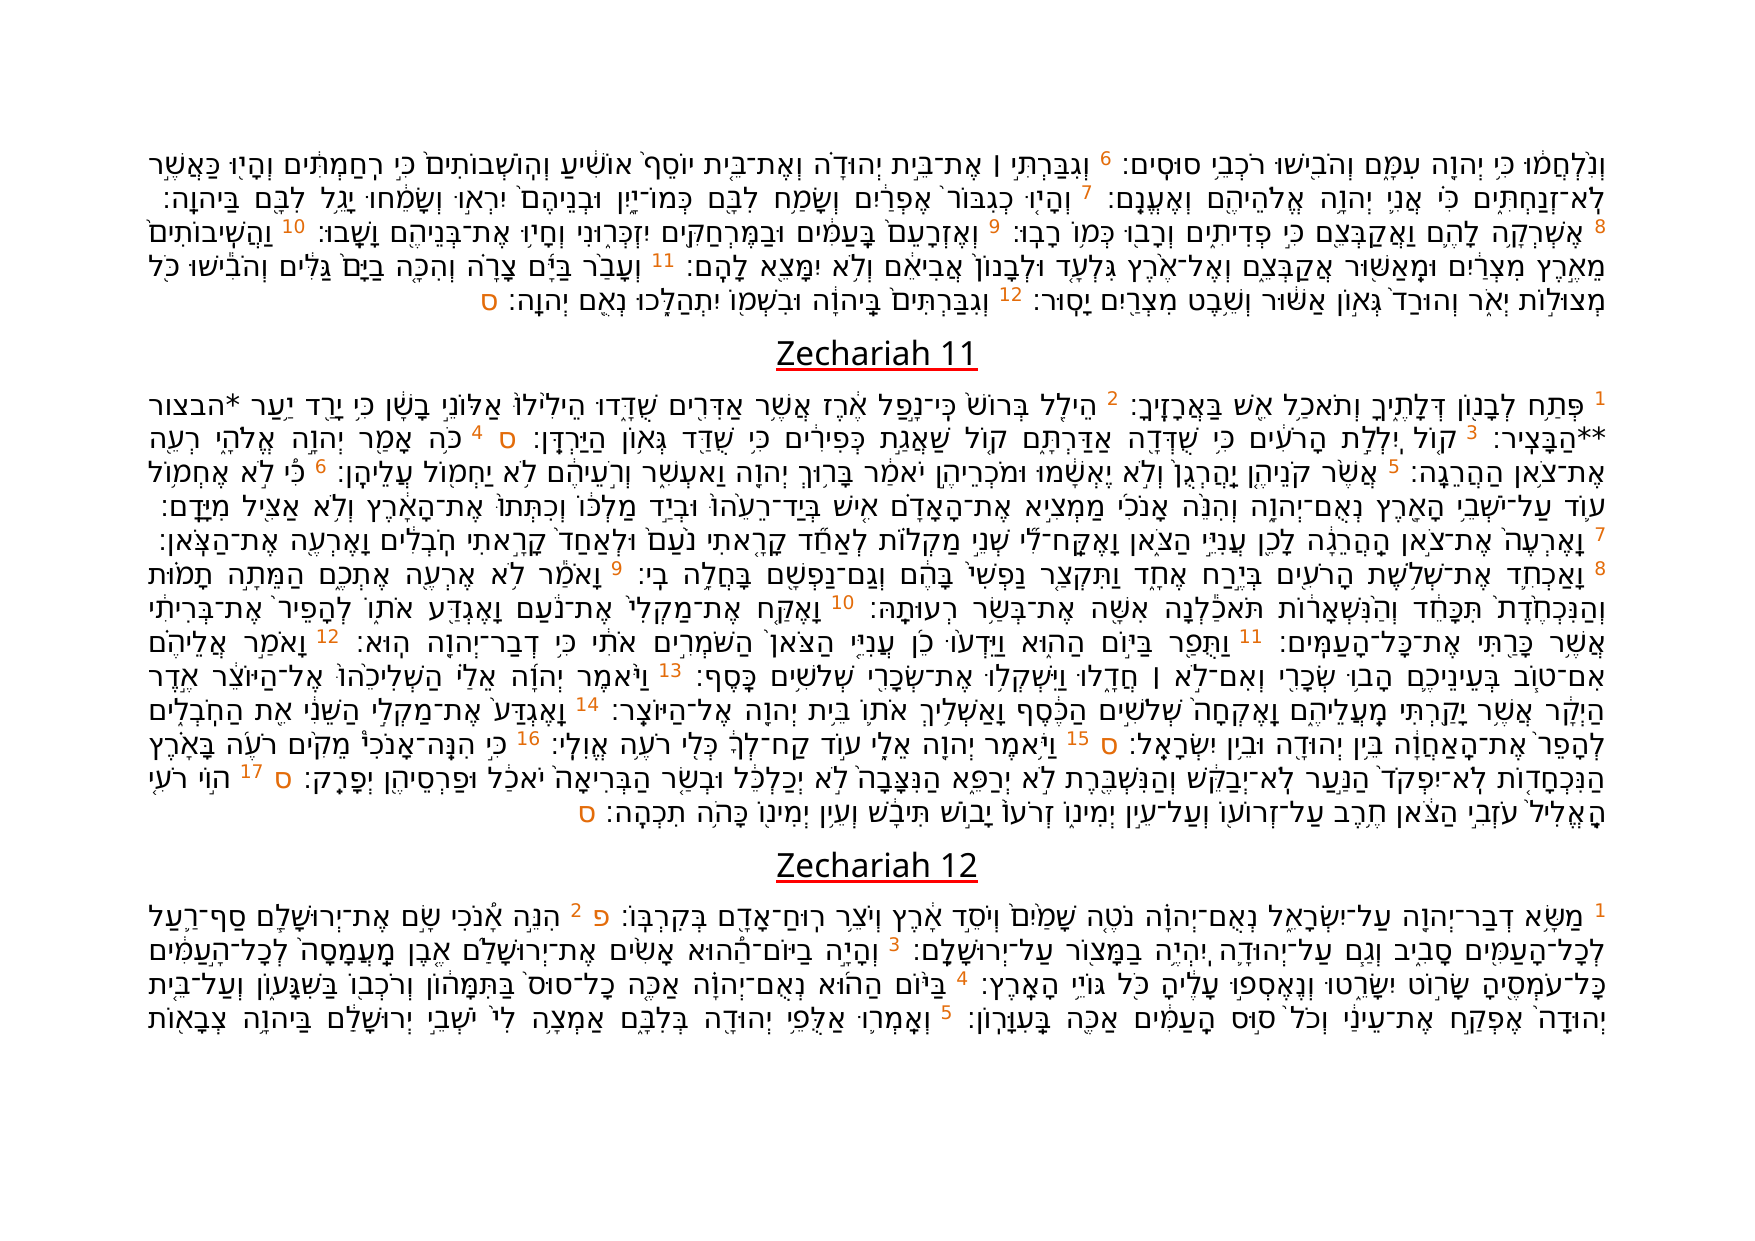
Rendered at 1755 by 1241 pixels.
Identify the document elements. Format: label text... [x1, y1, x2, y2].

text Zechariah 11 [148, 330, 1606, 375]
text Zechariah 12 [148, 842, 1606, 887]
text 3 עַל־הָֽרֹעִים֙ חָרָ֣ה אַפִּ֔י וְעַל־הָעַתּוּדִ֖ים אֶפְק֑וֹד כִּֽי־פָקַד֩ יְהוָ֨ה צְבָא֤וֹת אֶת־עֶדְרוֹ֙ אֶת־בֵּ֣ית יְהוּדָ֔ה וְשָׂ֣ם אוֹתָ֔ם כְּס֥וּס הוֹד֖וֹ בַּמִּלְחָמָֽה׃ ‬‬4 מִמֶּ֤נּוּ פִנָּה֙ מִמֶּ֣נּוּ יָתֵ֔ד מִמֶּ֖נּוּ קֶ֣שֶׁת מִלְחָמָ֑ה מִמֶּ֛נּוּ יֵצֵ֥א כָל־נוֹגֵ֖שׂ יַחְדָּֽו׃ ‬‬5 וְהָי֨וּ כְגִבֹּרִ֜ים בּוֹסִ֨ים בְּטִ֤יט חוּצוֹת֙ בַּמִּלְחָמָ֔ה וְנִ֨לְחֲמ֔וּ כִּ֥י יְהוָ֖ה עִמָּ֑ם וְהֹבִ֖ישׁוּ רֹכְבֵ֥י סוּסִֽים׃ ‬‬6 וְגִבַּרְתִּ֣י ׀ אֶת־בֵּ֣ית יְהוּדָ֗ה וְאֶת־בֵּ֤ית יוֹסֵף֙ אוֹשִׁ֔יעַ וְהֽוֹשְׁבוֹתִים֙ כִּ֣י רִֽחַמְתִּ֔ים וְהָי֖וּ כַּאֲשֶׁ֣ר לֹֽא־זְנַחְתִּ֑ים כִּ֗י אֲנִ֛י יְהוָ֥ה אֱלֹהֵיהֶ֖ם וְאֶעֱנֵֽם׃ ‬‬7 וְהָי֤וּ כְגִבּוֹר֙ אֶפְרַ֔יִם וְשָׂמַ֥ח לִבָּ֖ם כְּמוֹ־יָ֑יִן וּבְנֵיהֶם֙ יִרְא֣וּ וְשָׂמֵ֔חוּ יָגֵ֥ל לִבָּ֖ם בַּיהוָֽה׃ ‬‬8 אֶשְׁרְקָ֥ה לָהֶ֛ם וַאֲקַבְּצֵ֖ם כִּ֣י פְדִיתִ֑ים וְרָב֖וּ כְּמ֥וֹ רָבֽוּ׃ ‬‬9 וְאֶזְרָעֵם֙ בָּֽעַמִּ֔ים וּבַמֶּרְחַקִּ֖ים יִזְכְּר֑וּנִי וְחָי֥וּ אֶת־בְּנֵיהֶ֖ם וָשָֽׁבוּ׃ ‬‬10 וַהֲשִֽׁיבוֹתִים֙ מֵאֶ֣רֶץ מִצְרַ֔יִם וּמֵֽאַשּׁ֖וּר אֲקַבְּצֵ֑ם וְאֶל־אֶ֨רֶץ גִּלְעָ֤ד וּלְבָנוֹן֙ אֲבִיאֵ֔ם וְלֹ֥א יִמָּצֵ֖א לָהֶֽם׃ ‬‬11 וְעָבַ֨ר בַּיָּ֜ם צָרָ֗ה וְהִכָּ֤ה בַיָּם֙ גַּלִּ֔ים וְהֹבִ֕ישׁוּ כֹּ֖ל מְצוּל֣וֹת יְאֹ֑ר וְהוּרַד֙ גְּא֣וֹן אַשּׁ֔וּר וְשֵׁ֥בֶט מִצְרַ֖יִם יָסֽוּר׃ ‬‬12 וְגִבַּרְתִּים֙ בַּֽיהוָ֔ה וּבִשְׁמ֖וֹ יִתְהַלָּ֑כוּ נְאֻ֖ם יְהוָֽה׃ ס ‬‬‬‬‬‬‬‬‬‬‬‬ [148, 148, 1606, 317]
text 1 מַשָּׂ֥א דְבַר־יְהוָ֖ה עַל־יִשְׂרָאֵ֑ל נְאֻם־יְהוָ֗ה נֹטֶ֤ה שָׁמַ֙יִם֙ וְיֹסֵ֣ד אָ֔רֶץ וְיֹצֵ֥ר רֽוּחַ־אָדָ֖ם בְּקִרְבּֽוֹ׃ פ 2 הִנֵּ֣ה אָ֠נֹכִי שָׂ֣ם אֶת־יְרוּשָׁלַ֧͏ִם סַף־רַ֛עַל לְכָל־הָעַמִּ֖ים סָבִ֑יב וְגַ֧ם עַל־יְהוּדָ֛ה יִֽהְיֶ֥ה בַמָּצ֖וֹר עַל־יְרוּשָׁלָֽ͏ִם׃ ‬‬3 וְהָיָ֣ה בַיּוֹם־הַ֠הוּא אָשִׂ֨ים אֶת־יְרוּשָׁלִַ֜ם אֶ֤בֶן מַֽעֲמָסָה֙ לְכָל־הָ֣עַמִּ֔ים כָּל־עֹמְסֶ֖יהָ שָׂר֣וֹט יִשָּׂרֵ֑טוּ וְנֶאֶסְפ֣וּ עָלֶ֔יהָ כֹּ֖ל גּוֹיֵ֥י הָאָֽרֶץ׃ ‬‬4 בַּיּ֨וֹם הַה֜וּא נְאֻם־יְהוָ֗ה אַכֶּ֤ה כָל־סוּס֙ בַּתִּמָּה֔וֹן וְרֹכְב֖וֹ בַּשִּׁגָּע֑וֹן וְעַל־בֵּ֤ית יְהוּדָה֙ אֶפְקַ֣ח אֶת־עֵינַ֔י וְכֹל֙ ס֣וּס הָֽעַמִּ֔ים אַכֶּ֖ה בַּֽעִוָּרֽוֹן׃ ‬‬5 וְאָֽמְר֛וּ אַלֻּפֵ֥י יְהוּדָ֖ה בְּלִבָּ֑ם אַמְצָ֥ה לִי֙ יֹשְׁבֵ֣י יְרוּשָׁלִַ֔ם בַּיהוָ֥ה צְבָא֖וֹת [148, 900, 1606, 1036]
text 1 פְּתַ֥ח לְבָנ֖וֹן דְּלָתֶ֑יךָ וְתֹאכַ֥ל אֵ֖שׁ בַּאֲרָזֶֽיךָ׃ 2 הֵילֵ֤ל בְּרוֹשׁ֙ כִּֽי־נָ֣פַל אֶ֔רֶז אֲשֶׁ֥ר אַדִּרִ֖ים שֻׁדָּ֑דוּ הֵילִ֙ילוּ֙ אַלּוֹנֵ֣י בָשָׁ֔ן כִּ֥י יָרַ֖ד יַ֥עַר *הבצור **הַבָּצִֽיר׃ ‬‬3 ק֚וֹל יִֽלְלַ֣ת הָרֹעִ֔ים כִּ֥י שֻׁדְּדָ֖ה אַדַּרְתָּ֑ם ק֚וֹל שַׁאֲגַ֣ת כְּפִירִ֔ים כִּ֥י שֻׁדַּ֖ד גְּא֥וֹן הַיַּרְדֵּֽן׃ ס ‬‬4 כֹּ֥ה אָמַ֖ר יְהוָ֣ה אֱלֹהָ֑י רְעֵ֖ה אֶת־צֹ֥אן הַהֲרֵגָֽה׃ ‬‬5 אֲשֶׁ֨ר קֹנֵיהֶ֤ן יַֽהֲרְגֻן֙ וְלֹ֣א יֶאְשָׁ֔מוּ וּמֹכְרֵיהֶ֣ן יֹאמַ֔ר בָּר֥וּךְ יְהוָ֖ה וַאעְשִׁ֑ר וְרֹ֣עֵיהֶ֔ם לֹ֥א יַחְמ֖וֹל עֲלֵיהֶֽן׃ ‬‬6 כִּ֠י לֹ֣א אֶחְמ֥וֹל ע֛וֹד עַל־יֹשְׁבֵ֥י הָאָ֖רֶץ נְאֻם־יְהוָ֑ה וְהִנֵּ֨ה אָנֹכִ֜י מַמְצִ֣יא אֶת־הָאָדָ֗ם אִ֤ישׁ בְּיַד־רֵעֵ֙הוּ֙ וּבְיַ֣ד מַלְכּ֔וֹ וְכִתְּתוּ֙ אֶת־הָאָ֔רֶץ וְלֹ֥א אַצִּ֖יל מִיָּדָֽם׃ ‬‬7 וָֽאֶרְעֶה֙ אֶת־צֹ֣אן הַֽהֲרֵגָ֔ה לָכֵ֖ן עֲנִיֵּ֣י הַצֹּ֑אן וָאֶקַּֽח־לִ֞י שְׁנֵ֣י מַקְל֗וֹת לְאַחַ֞ד קָרָ֤אתִי נֹ֙עַם֙ וּלְאַחַד֙ קָרָ֣אתִי חֹֽבְלִ֔ים וָאֶרְעֶ֖ה אֶת־הַצֹּֽאן׃ ‬‬8 וָאַכְחִ֛ד אֶת־שְׁלֹ֥שֶׁת הָרֹעִ֖ים בְּיֶ֣רַח אֶחָ֑ד וַתִּקְצַ֤ר נַפְשִׁי֙ בָּהֶ֔ם וְגַם־נַפְשָׁ֖ם בָּחֲלָ֥ה בִֽי׃ ‬‬9 וָאֹמַ֕ר לֹ֥א אֶרְעֶ֖ה אֶתְכֶ֑ם הַמֵּתָ֣ה תָמ֗וּת וְהַנִּכְחֶ֙דֶת֙ תִּכָּחֵ֔ד וְהַ֨נִּשְׁאָר֔וֹת תֹּאכַ֕לְנָה אִשָּׁ֖ה אֶת־בְּשַׂ֥ר רְעוּתָֽהּ׃ ‬‬10 וָאֶקַּ֤ח אֶת־מַקְלִי֙ אֶת־נֹ֔עַם וָאֶגְדַּ֖ע אֹת֑וֹ לְהָפֵיר֙ אֶת־בְּרִיתִ֔י אֲשֶׁ֥ר כָּרַ֖תִּי אֶת־כָּל־הָעַמִּֽים׃ ‬‬11 וַתֻּפַ֖ר בַּיּ֣וֹם הַה֑וּא וַיֵּדְע֨וּ כֵ֜ן עֲנִיֵּ֤י הַצֹּאן֙ הַשֹּׁמְרִ֣ים אֹתִ֔י כִּ֥י דְבַר־יְהוָ֖ה הֽוּא׃ ‬‬12 וָאֹמַ֣ר אֲלֵיהֶ֗ם אִם־ט֧וֹב בְּעֵינֵיכֶ֛ם הָב֥וּ שְׂכָרִ֖י וְאִם־לֹ֣א ׀ חֲדָ֑לוּ וַיִּשְׁקְל֥וּ אֶת־שְׂכָרִ֖י שְׁלֹשִׁ֥ים כָּֽסֶף׃ ‬‬13 וַיֹּ֨אמֶר יְהוָ֜ה אֵלַ֗י הַשְׁלִיכֵ֙הוּ֙ אֶל־הַיּוֹצֵ֔ר אֶ֣דֶר הַיְקָ֔ר אֲשֶׁ֥ר יָקַ֖רְתִּי מֵֽעֲלֵיהֶ֑ם וָֽאֶקְחָה֙ שְׁלֹשִׁ֣ים הַכֶּ֔סֶף וָאַשְׁלִ֥יךְ אֹת֛וֹ בֵּ֥ית יְהוָ֖ה אֶל־הַיּוֹצֵֽר׃ ‬‬14 וָֽאֶגְדַּע֙ אֶת־מַקְלִ֣י הַשֵּׁנִ֔י אֵ֖ת הַחֹֽבְלִ֑ים לְהָפֵר֙ אֶת־הָֽאַחֲוָ֔ה בֵּ֥ין יְהוּדָ֖ה וּבֵ֥ין יִשְׂרָאֵֽל׃ ס ‬‬15 וַיֹּ֥אמֶר יְהוָ֖ה אֵלָ֑י ע֣וֹד קַח־לְךָ֔ כְּלִ֖י רֹעֶ֥ה אֱוִלִֽי׃ ‬‬16 כִּ֣י הִנֵּֽה־אָנֹכִי֩ מֵקִ֨ים רֹעֶ֜ה בָּאָ֗רֶץ הַנִּכְחָד֤וֹת לֹֽא־יִפְקֹד֙ הַנַּ֣עַר לֹֽא־יְבַקֵּ֔שׁ וְהַנִּשְׁבֶּ֖רֶת לֹ֣א יְרַפֵּ֑א הַנִּצָּבָה֙ לֹ֣א יְכַלְכֵּ֔ל וּבְשַׂ֤ר הַבְּרִיאָה֙ יֹאכַ֔ל וּפַרְסֵיהֶ֖ן יְפָרֵֽק׃ ס ‬‬17 ה֣וֹי רֹעִ֤י הֽ͏ָאֱלִיל֙ עֹזְבִ֣י הַצֹּ֔אן חֶ֥רֶב עַל־זְרוֹע֖וֹ וְעַל־עֵ֣ין יְמִינ֑וֹ זְרֹעוֹ֙ יָב֣וֹשׁ תִּיבָ֔שׁ וְעֵ֥ין יְמִינ֖וֹ כָּהֹ֥ה תִכְהֶֽה׃ ס ‬‬‬‬‬‬‬‬‬‬‬‬‬‬‬‬‬‬ [148, 388, 1606, 829]
